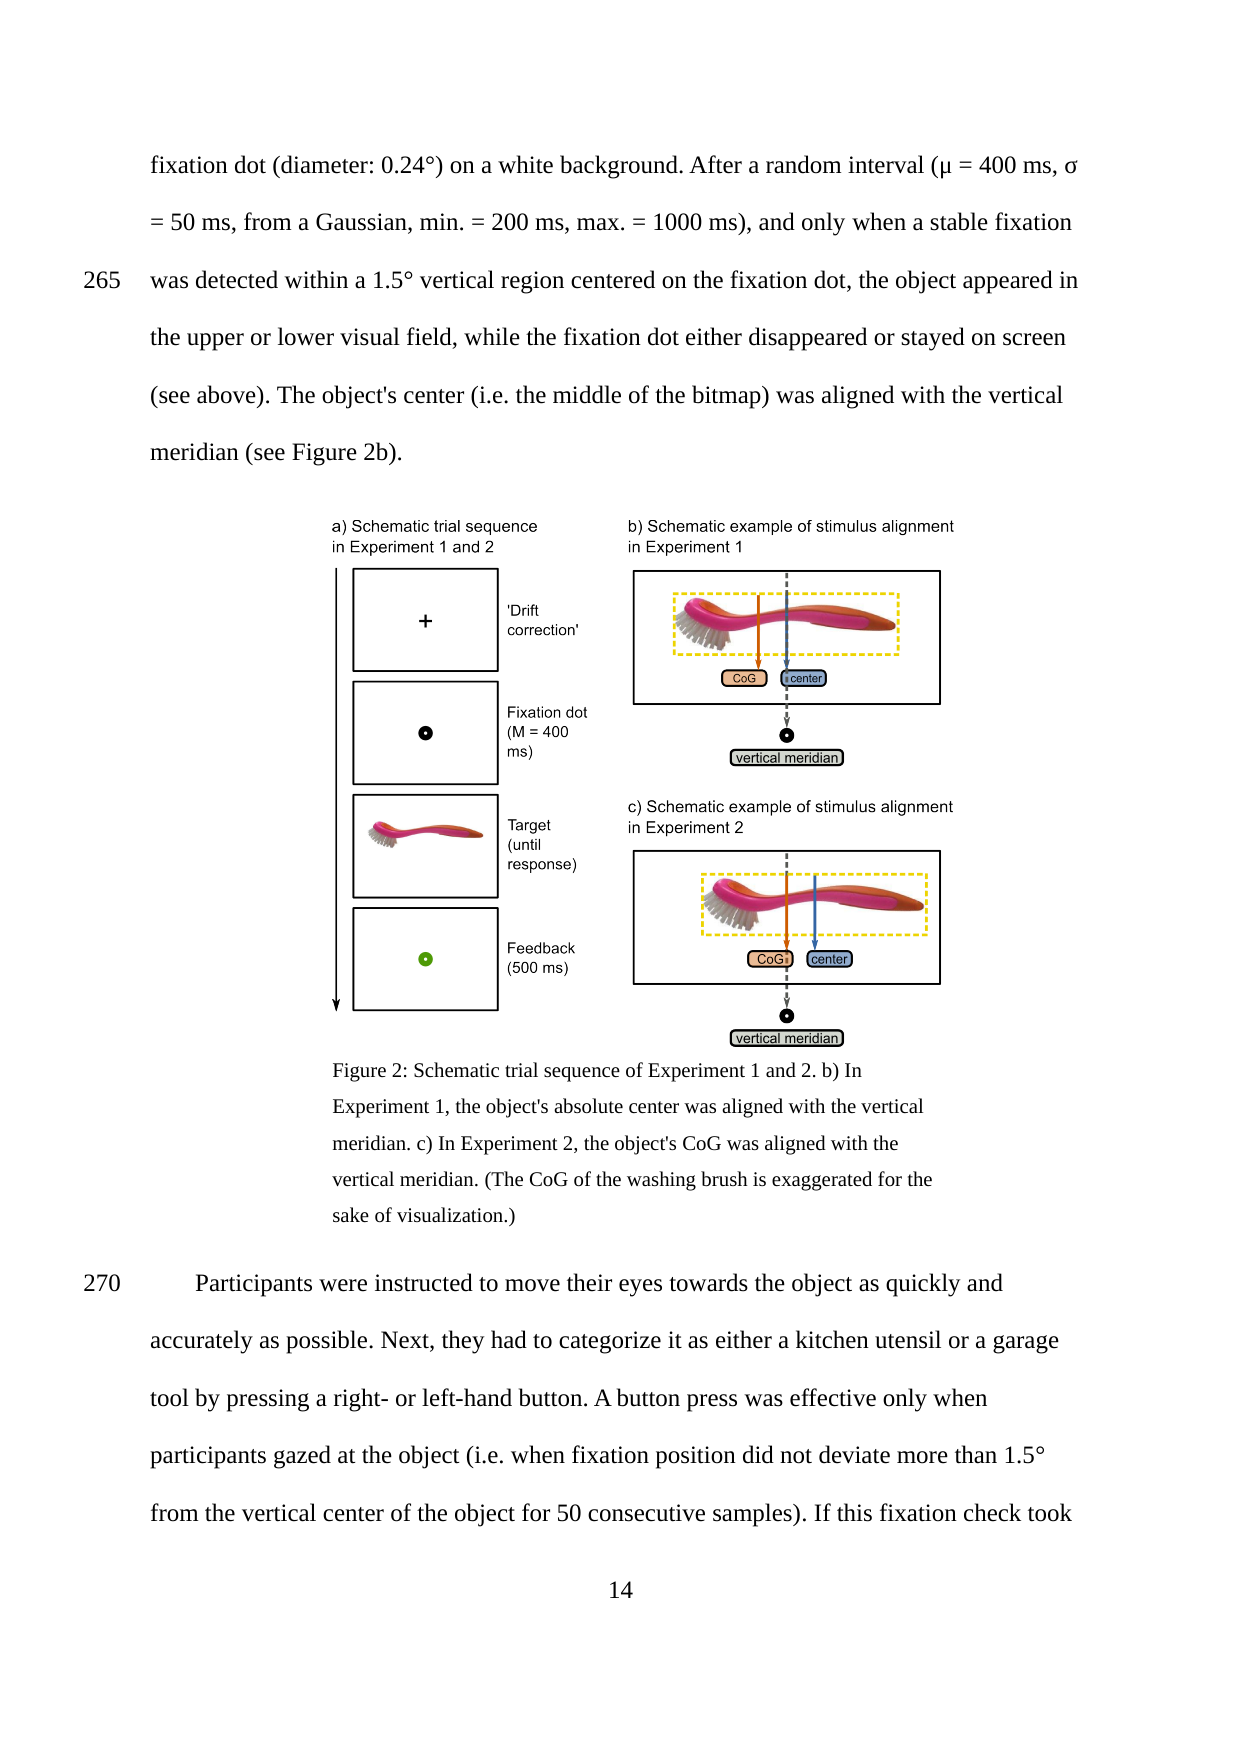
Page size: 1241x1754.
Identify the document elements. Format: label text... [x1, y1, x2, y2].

text Figure 2: Schematic trial sequence of Experiment 1 and 2. b) In Experiment 1, the object's absolute center was aligned with the vertical meridian. c) In Experiment 2, the object's CoG was aligned with the vertical meridian. (The CoG of the washing brush is exaggerated for the sake of visualization.) [332, 1047, 953, 1227]
picture [332, 520, 954, 1047]
text Participants were instructed to move their eyes towards the object as quickly and accurately as possible. Next, they had to categorize it as either a kitchen utensil or a garage tool by pressing a right- or left-hand button. A button press was effective only when participants gazed at the object (i.e. when fixation position did not deviate more than 1.5° from the vertical center of the object for 50 consecutive samples). If this fixation check took [150, 1268, 1091, 1527]
text fixation dot (diameter: 0.24°) on a white background. After a random interval (μ = 400 ms, σ = 50 ms, from a Gaussian, min. = 200 ms, max. = 1000 ms), and only when a stable fixation was detected within a 1.5° vertical region centered on the fixation dot, the object appeared in the upper or lower visual field, while the fixation dot either disappeared or stayed on screen (see above). The object's center (i.e. the middle of the bitmap) was aligned with the vertical meridian (see Figure 2b). [150, 150, 1091, 466]
